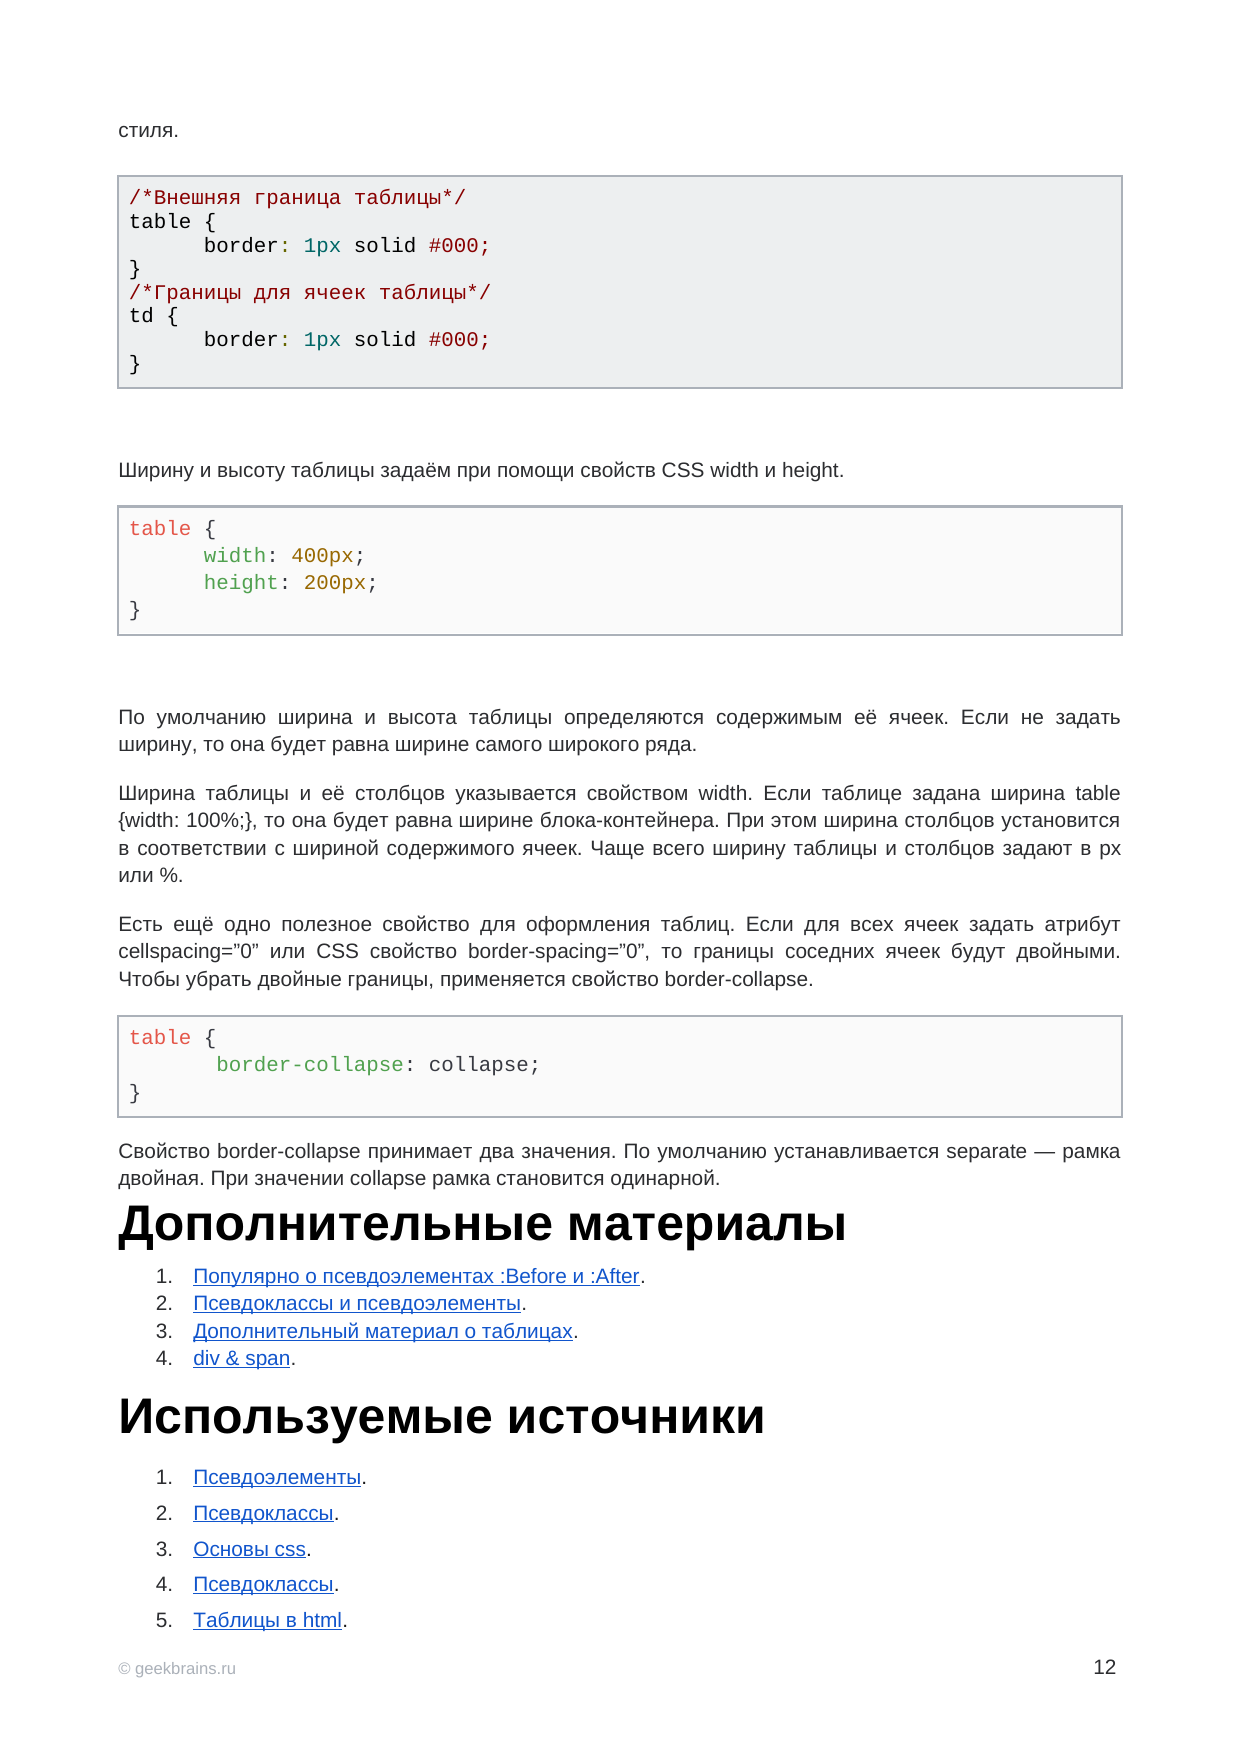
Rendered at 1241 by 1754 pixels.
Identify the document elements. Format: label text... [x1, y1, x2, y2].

table_header table { width: 400px; height: 200px; } [119, 508, 1121, 633]
text По умолчанию ширина и высота таблицы определяются содержимым её ячеек. Если не задать ширину, то она будет равна ширине самого широкого ряда. [118, 705, 1122, 756]
text Свойство border-collapse принимает два значения. По умолчанию устанавливается separate — рамка двойная. При значении collapse рамка становится одинарной. [118, 1139, 1122, 1190]
list Псевдоклассы. [156, 1500, 1122, 1524]
text Есть ещё одно полезное свойство для оформления таблиц. Если для всех ячеек задать атрибут cellspacing=”0” или CSS свойство border-spacing=”0”, то границы соседних ячеек будут двойными. Чтобы убрать двойные границы, применяется свойство border-collapse. [118, 911, 1122, 990]
subtitle Дополнительные материалы [118, 1194, 1122, 1251]
text Ширину и высоту таблицы задаём при помощи свойств CSS width и height. [118, 458, 1122, 482]
list Популярно о псевдоэлементах :Before и :After. [156, 1264, 1122, 1288]
text стиля. [118, 118, 1122, 142]
list Таблицы в html. [156, 1608, 1122, 1632]
list Дополнительный материал о таблицах. [156, 1319, 1122, 1343]
list Псевдоклассы. [156, 1572, 1122, 1596]
list div & span. [156, 1346, 1122, 1370]
list Псевдоэлементы. [156, 1464, 1122, 1488]
list Основы css. [156, 1536, 1122, 1560]
list Псевдоклассы и псевдоэлементы. [156, 1291, 1122, 1315]
text Ширина таблицы и её столбцов указывается свойством width. Если таблице задана ширина table {width: 100%;}, то она будет равна ширине блока-контейнера. При этом ширина столбцов установится в соответствии с шириной содержимого ячеек. Чаще всего ширину таблицы и столбцов задают в px или %. [118, 781, 1122, 887]
table_header table { border-collapse: collapse; } [119, 1017, 1121, 1116]
table_header /*Внешняя граница таблицы*/ table { border: 1px solid #000; } /*Границы для ячеек таблицы*/ td { border: 1px solid #000; } [119, 177, 1121, 387]
subtitle Используемые источники [118, 1386, 1122, 1444]
